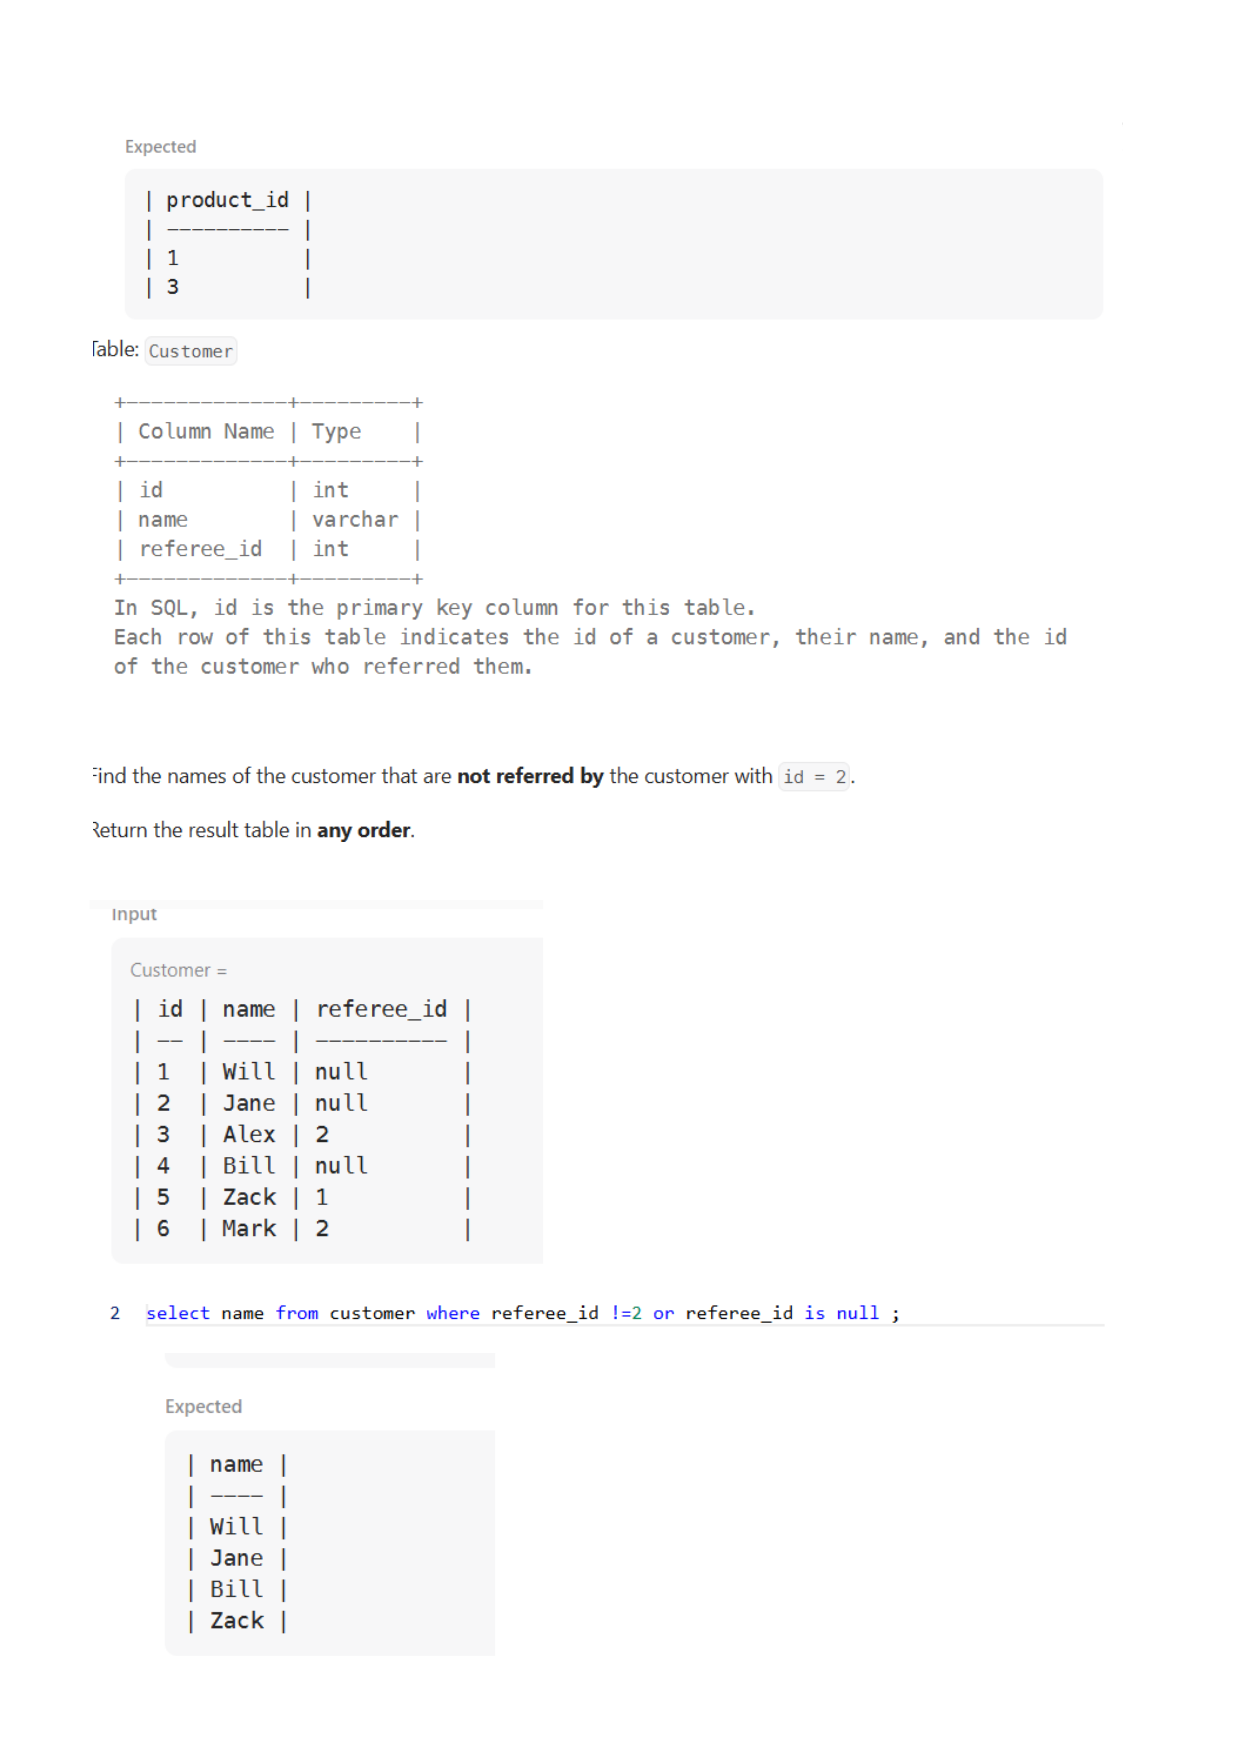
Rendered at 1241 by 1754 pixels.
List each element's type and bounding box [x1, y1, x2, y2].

picture [100, 1304, 1105, 1671]
picture [89, 900, 544, 1294]
picture [93, 118, 1123, 842]
